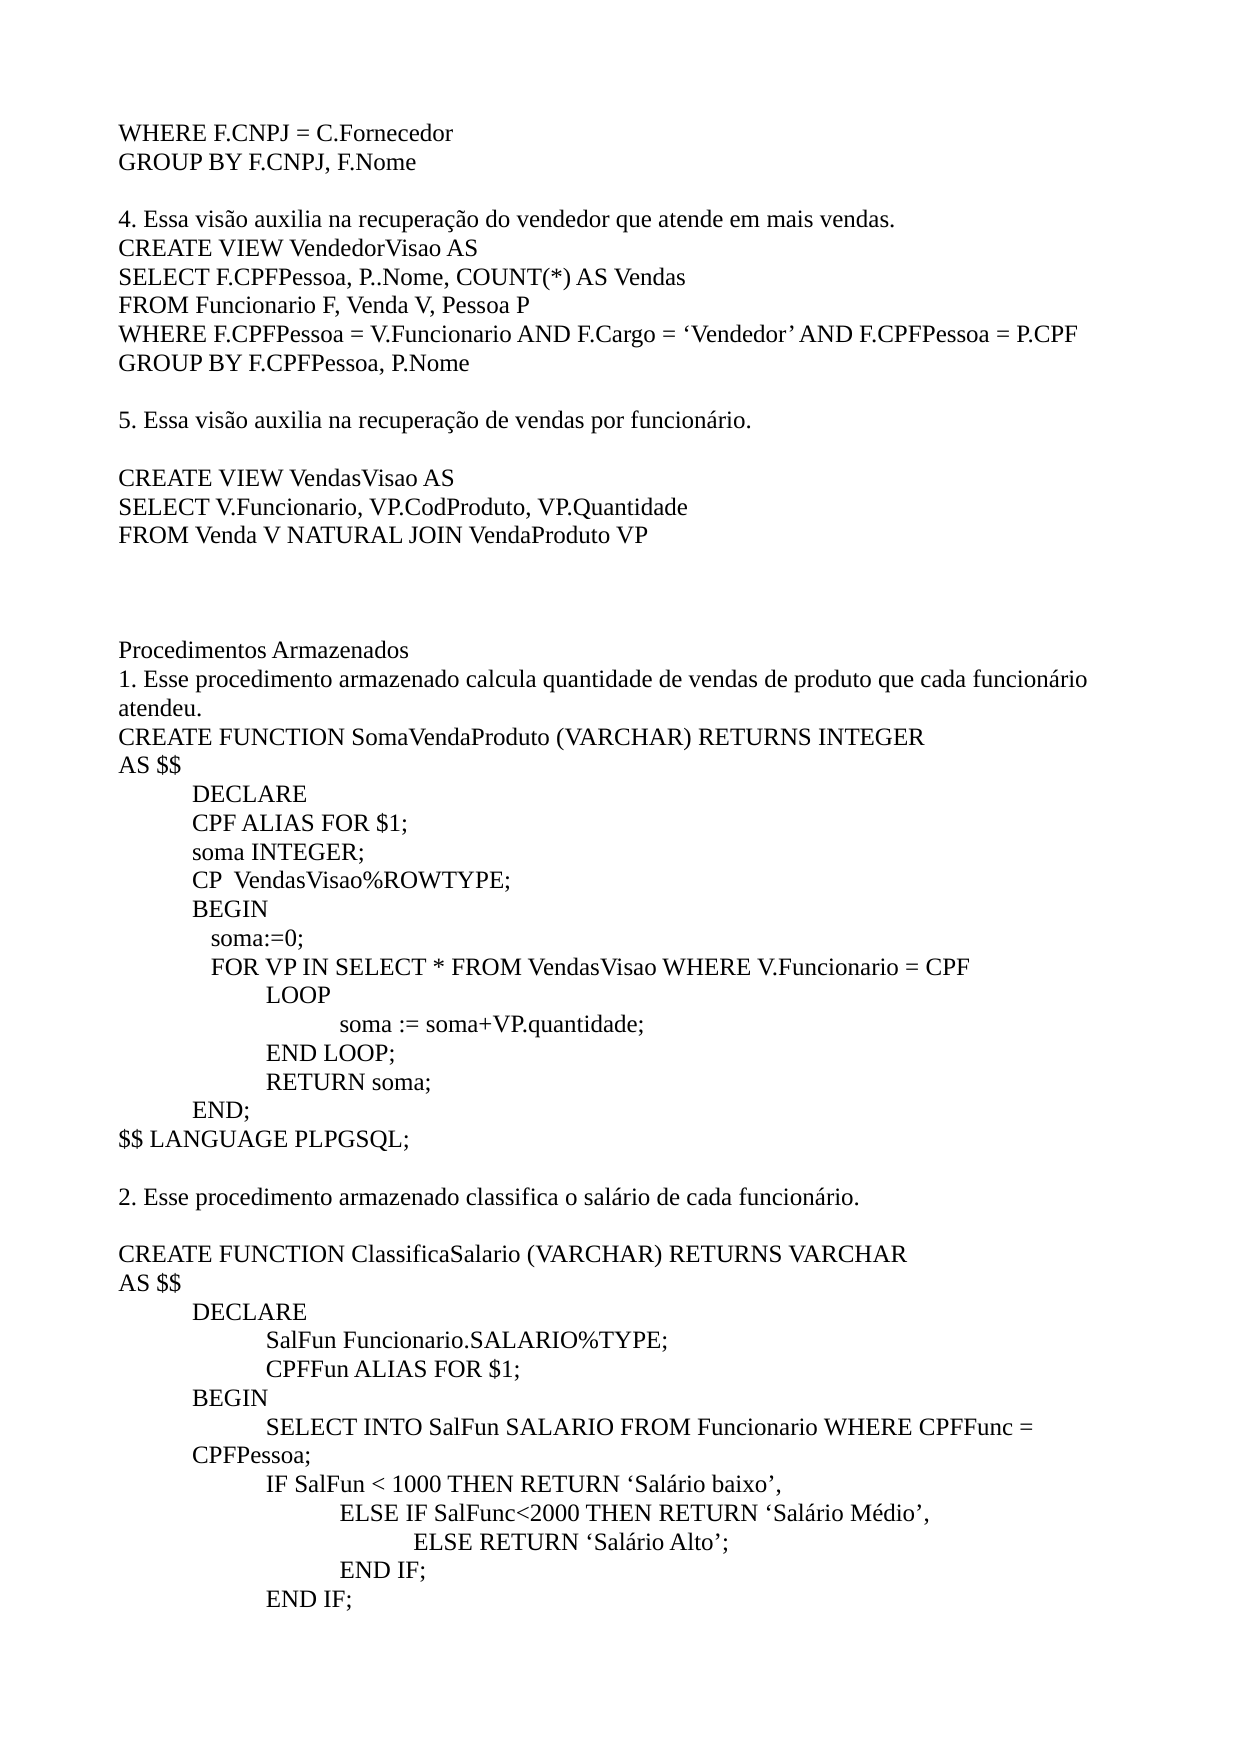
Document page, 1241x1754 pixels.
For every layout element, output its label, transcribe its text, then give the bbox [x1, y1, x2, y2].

text LOOP [118, 981, 1122, 1009]
text 1. Esse procedimento armazenado calcula quantidade de vendas de produto que cada funcionário atendeu. [118, 664, 1122, 722]
text CPF ALIAS FOR $1; [118, 808, 1122, 837]
text CPFFun ALIAS FOR $1; [118, 1354, 1122, 1383]
text SELECT INTO SalFun SALARIO FROM Funcionario WHERE CPFFunc = CPFPessoa; [118, 1412, 1122, 1469]
text BEGIN [118, 1383, 1122, 1412]
text RETURN soma; [118, 1067, 1122, 1096]
text 2. Esse procedimento armazenado classifica o salário de cada funcionário. [118, 1182, 1122, 1211]
text AS $$ [118, 1268, 1122, 1297]
text END; [118, 1096, 1122, 1124]
text SalFun Funcionario.SALARIO%TYPE; [118, 1326, 1122, 1354]
text ELSE IF SalFunc<2000 THEN RETURN ‘Salário Médio’, [118, 1498, 1122, 1527]
text DECLARE [118, 1297, 1122, 1326]
text GROUP BY F.CPFPessoa, P.Nome [118, 348, 1122, 377]
text BEGIN [118, 894, 1122, 923]
text END IF; [118, 1584, 1122, 1613]
text CREATE FUNCTION ClassificaSalario (VARCHAR) RETURNS VARCHAR [118, 1239, 1122, 1268]
text SELECT V.Funcionario, VP.CodProduto, VP.Quantidade [118, 492, 1122, 521]
text AS $$ [118, 751, 1122, 779]
text END LOOP; [118, 1038, 1122, 1067]
text soma:=0; [118, 923, 1122, 952]
text DECLARE [118, 779, 1122, 808]
text CREATE FUNCTION SomaVendaProduto (VARCHAR) RETURNS INTEGER [118, 722, 1122, 751]
text soma INTEGER; [118, 837, 1122, 866]
text FOR VP IN SELECT * FROM VendasVisao WHERE V.Funcionario = CPF [118, 952, 1122, 981]
text soma := soma+VP.quantidade; [118, 1009, 1122, 1038]
text CREATE VIEW VendedorVisao AS [118, 233, 1122, 262]
text WHERE F.CPFPessoa = V.Funcionario AND F.Cargo = ‘Vendedor’ AND F.CPFPessoa = P.CPF [118, 319, 1122, 348]
text 5. Essa visão auxilia na recuperação de vendas por funcionário. [118, 406, 1122, 434]
text FROM Funcionario F, Venda V, Pessoa P [118, 291, 1122, 319]
text Procedimentos Armazenados [118, 636, 1122, 664]
text SELECT F.CPFPessoa, P..Nome, COUNT(*) AS Vendas [118, 262, 1122, 291]
text GROUP BY F.CNPJ, F.Nome [118, 147, 1122, 176]
text FROM Venda V NATURAL JOIN VendaProduto VP [118, 521, 1122, 549]
text ELSE RETURN ‘Salário Alto’; [118, 1527, 1122, 1556]
text END IF; [118, 1556, 1122, 1584]
text CP VendasVisao%ROWTYPE; [118, 866, 1122, 894]
text CREATE VIEW VendasVisao AS [118, 463, 1122, 492]
text 4. Essa visão auxilia na recuperação do vendedor que atende em mais vendas. [118, 204, 1122, 233]
text $$ LANGUAGE PLPGSQL; [118, 1124, 1122, 1153]
text WHERE F.CNPJ = C.Fornecedor [118, 118, 1122, 147]
text IF SalFun < 1000 THEN RETURN ‘Salário baixo’, [118, 1469, 1122, 1498]
